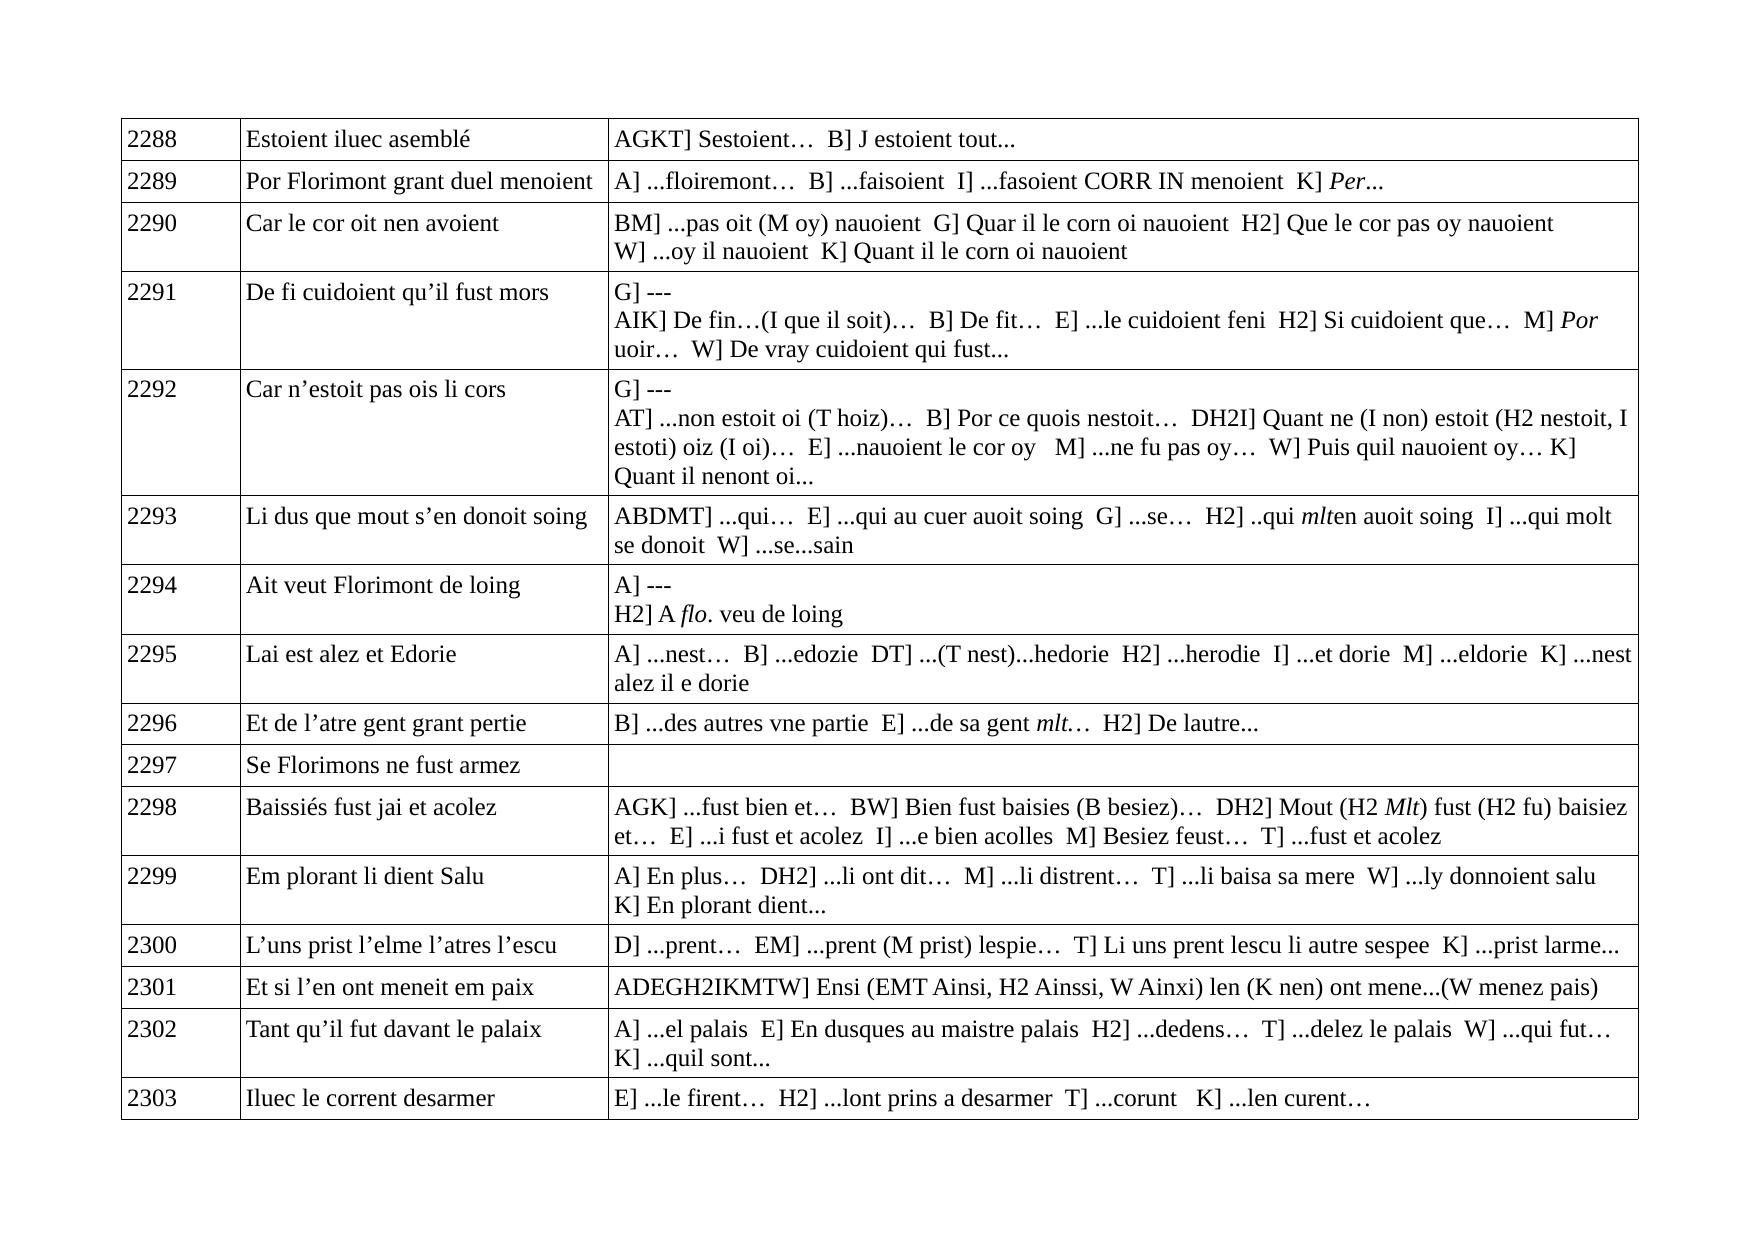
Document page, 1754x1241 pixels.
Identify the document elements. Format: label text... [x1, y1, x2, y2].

table_cell 2299 [122, 856, 240, 924]
table_cell 2293 [122, 496, 240, 564]
table_cell 2295 [122, 635, 240, 702]
table_cell 2292 [122, 370, 240, 495]
table_cell Car n’estoit pas ois li cors [241, 370, 608, 495]
table_cell A] ...nest… B] ...edozie DT] ...(T nest)...hedorie H2] ...herodie I] ...et dorie M] ...eldorie K] ...nest alez il e dorie [609, 635, 1638, 702]
table_cell 2301 [122, 967, 240, 1008]
table_cell Lai est alez et Edorie [241, 635, 608, 702]
table_cell Ait veut Florimont de loing [241, 565, 608, 633]
table_cell Baissiés fust jai et acolez [241, 787, 608, 855]
table_cell Em plorant li dient Salu [241, 856, 608, 924]
table_cell BM] ...pas oit (M oy) nauoient G] Quar il le corn oi nauoient H2] Que le cor pas oy nauoient W] ...oy il nauoient K] Quant il le corn oi nauoient [609, 203, 1638, 271]
table_cell 2300 [122, 925, 240, 966]
table_cell Por Florimont grant duel menoient [241, 161, 608, 202]
table_cell A] En plus… DH2] ...li ont dit… M] ...li distrent… T] ...li baisa sa mere W] ...ly donnoient salu K] En plorant dient... [609, 856, 1638, 924]
table_cell B] ...des autres vne partie E] ...de sa gent mlt… H2] De lautre... [609, 704, 1638, 744]
table_cell 2297 [122, 745, 240, 786]
table_cell 2289 [122, 161, 240, 202]
table_cell Se Florimons ne fust armez [241, 745, 608, 786]
table_cell 2290 [122, 203, 240, 271]
table_cell Et de l’atre gent grant pertie [241, 704, 608, 744]
table_cell Car le cor oit nen avoient [241, 203, 608, 271]
table_cell 2288 [122, 119, 240, 160]
table_cell 2294 [122, 565, 240, 633]
table_cell AGK] ...fust bien et… BW] Bien fust baisies (B besiez)… DH2] Mout (H2 Mlt) fust (H2 fu) baisiez et… E] ...i fust et acolez I] ...e bien acolles M] Besiez feust… T] ...fust et acolez [609, 787, 1638, 855]
table_cell D] ...prent… EM] ...prent (M prist) lespie… T] Li uns prent lescu li autre sespee K] ...prist larme... [609, 925, 1638, 966]
table_cell E] ...le firent… H2] ...lont prins a desarmer T] ...corunt K] ...len curent… [609, 1078, 1638, 1119]
table_cell A] ...floiremont… B] ...faisoient I] ...fasoient CORR IN menoient K] Per... [609, 161, 1638, 202]
table_cell 2291 [122, 272, 240, 369]
table_cell 2303 [122, 1078, 240, 1119]
table_cell L’uns prist l’elme l’atres l’escu [241, 925, 608, 966]
table_cell Tant qu’il fut davant le palaix [241, 1009, 608, 1077]
table_cell G] --- AT] ...non estoit oi (T hoiz)… B] Por ce quois nestoit… DH2I] Quant ne (I non) estoit (H2 nestoit, I estoti) oiz (I oi)… E] ...nauoient le cor oy M] ...ne fu pas oy… W] Puis quil nauoient oy… K] Quant il nenont oi... [609, 370, 1638, 495]
table_cell AGKT] Sestoient… B] J estoient tout... [609, 119, 1638, 160]
table_cell Li dus que mout s’en donoit soing [241, 496, 608, 564]
table_cell [609, 745, 1638, 786]
table_cell De fi cuidoient qu’il fust mors [241, 272, 608, 369]
table_cell G] --- AIK] De fin…(I que il soit)… B] De fit… E] ...le cuidoient feni H2] Si cuidoient que… M] Por uoir… W] De vray cuidoient qui fust... [609, 272, 1638, 369]
table_cell A] --- H2] A flo. veu de loing [609, 565, 1638, 633]
table_cell ABDMT] ...qui… E] ...qui au cuer auoit soing G] ...se… H2] ..qui mlten auoit soing I] ...qui molt se donoit W] ...se...sain [609, 496, 1638, 564]
table_cell Iluec le corrent desarmer [241, 1078, 608, 1119]
table_cell Estoient iluec asemblé [241, 119, 608, 160]
table_cell 2302 [122, 1009, 240, 1077]
table_cell 2296 [122, 704, 240, 744]
table_cell A] ...el palais E] En dusques au maistre palais H2] ...dedens… T] ...delez le palais W] ...qui fut… K] ...quil sont... [609, 1009, 1638, 1077]
table_cell 2298 [122, 787, 240, 855]
table_cell ADEGH2IKMTW] Ensi (EMT Ainsi, H2 Ainssi, W Ainxi) len (K nen) ont mene...(W menez pais) [609, 967, 1638, 1008]
table_cell Et si l’en ont meneit em paix [241, 967, 608, 1008]
